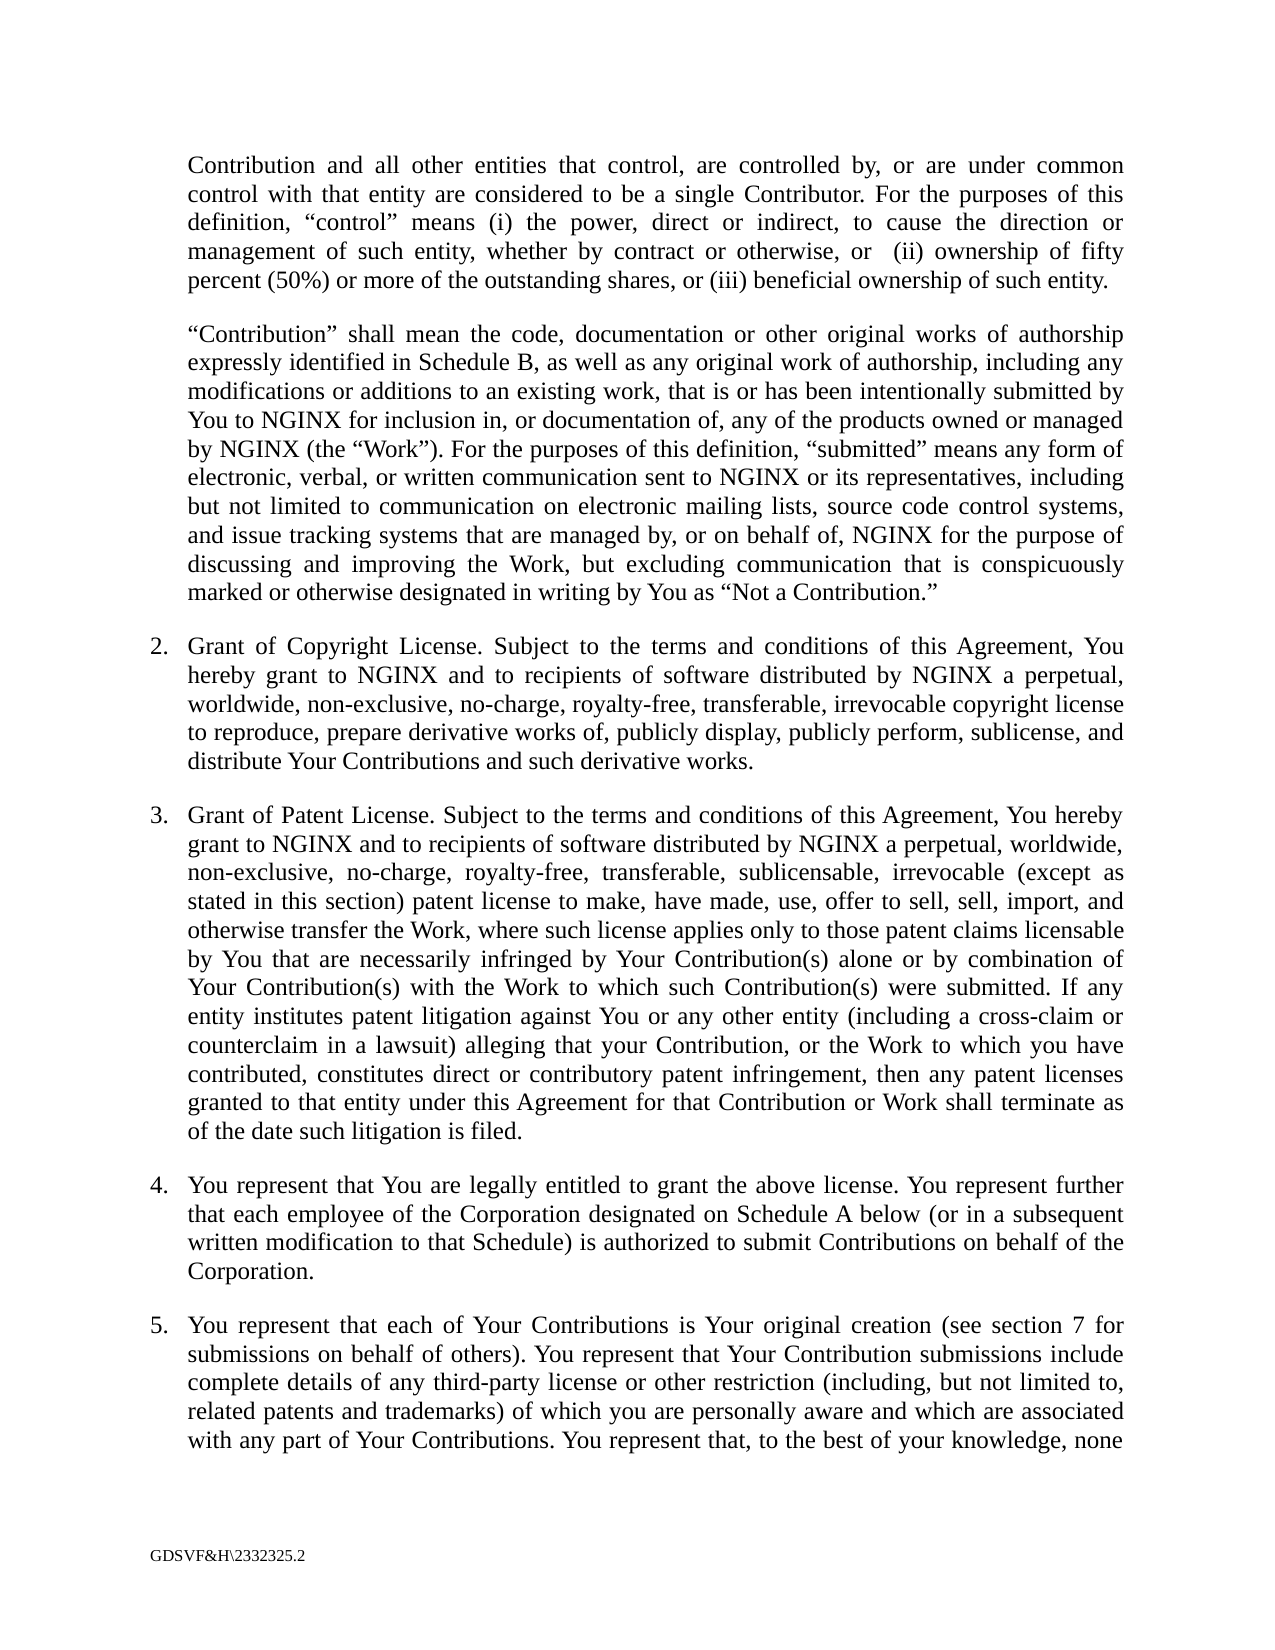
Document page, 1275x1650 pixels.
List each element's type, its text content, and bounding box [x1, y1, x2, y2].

list Grant of Patent License. Subject to the terms and conditions of this Agreement, You hereby grant to NGINX and to recipients of software distributed by NGINX a perpetual, worldwide, non-exclusive, no-charge, royalty-free, transferable, sublicensable, irrevocable (except as stated in this section) patent license to make, have made, use, offer to sell, sell, import, and otherwise transfer the Work, where such license applies only to those patent claims licensable by You that are necessarily infringed by Your Contribution(s) alone or by combination of Your Contribution(s) with the Work to which such Contribution(s) were submitted. If any entity institutes patent litigation against You or any other entity (including a cross-claim or counterclaim in a lawsuit) alleging that your Contribution, or the Work to which you have contributed, constitutes direct or contributory patent infringement, then any patent licenses granted to that entity under this Agreement for that Contribution or Work shall terminate as of the date such litigation is filed. [150, 800, 1125, 1145]
list You represent that You are legally entitled to grant the above license. You represent further that each employee of the Corporation designated on Schedule A below (or in a subsequent written modification to that Schedule) is authorized to submit Contributions on behalf of the Corporation. [150, 1170, 1125, 1285]
text Contribution and all other entities that control, are controlled by, or are under common control with that entity are considered to be a single Contributor. For the purposes of this definition, “control” means (i) the power, direct or indirect, to cause the direction or management of such entity, whether by contract or otherwise, or (ii) ownership of fifty percent (50%) or more of the outstanding shares, or (iii) beneficial ownership of such entity. [187, 150, 1125, 294]
list Grant of Copyright License. Subject to the terms and conditions of this Agreement, You hereby grant to NGINX and to recipients of software distributed by NGINX a perpetual, worldwide, non-exclusive, no-charge, royalty-free, transferable, irrevocable copyright license to reproduce, prepare derivative works of, publicly display, publicly perform, sublicense, and distribute Your Contributions and such derivative works. [150, 631, 1125, 775]
list You represent that each of Your Contributions is Your original creation (see section 7 for submissions on behalf of others). You represent that Your Contribution submissions include complete details of any third-party license or other restriction (including, but not limited to, related patents and trademarks) of which you are personally aware and which are associated with any part of Your Contributions. You represent that, to the best of your knowledge, none [150, 1310, 1125, 1454]
text “Contribution” shall mean the code, documentation or other original works of authorship expressly identified in Schedule B, as well as any original work of authorship, including any modifications or additions to an existing work, that is or has been intentionally submitted by You to NGINX for inclusion in, or documentation of, any of the products owned or managed by NGINX (the “Work”). For the purposes of this definition, “submitted” means any form of electronic, verbal, or written communication sent to NGINX or its representatives, including but not limited to communication on electronic mailing lists, source code control systems, and issue tracking systems that are managed by, or on behalf of, NGINX for the purpose of discussing and improving the Work, but excluding communication that is conspicuously marked or otherwise designated in writing by You as “Not a Contribution.” [187, 319, 1125, 606]
